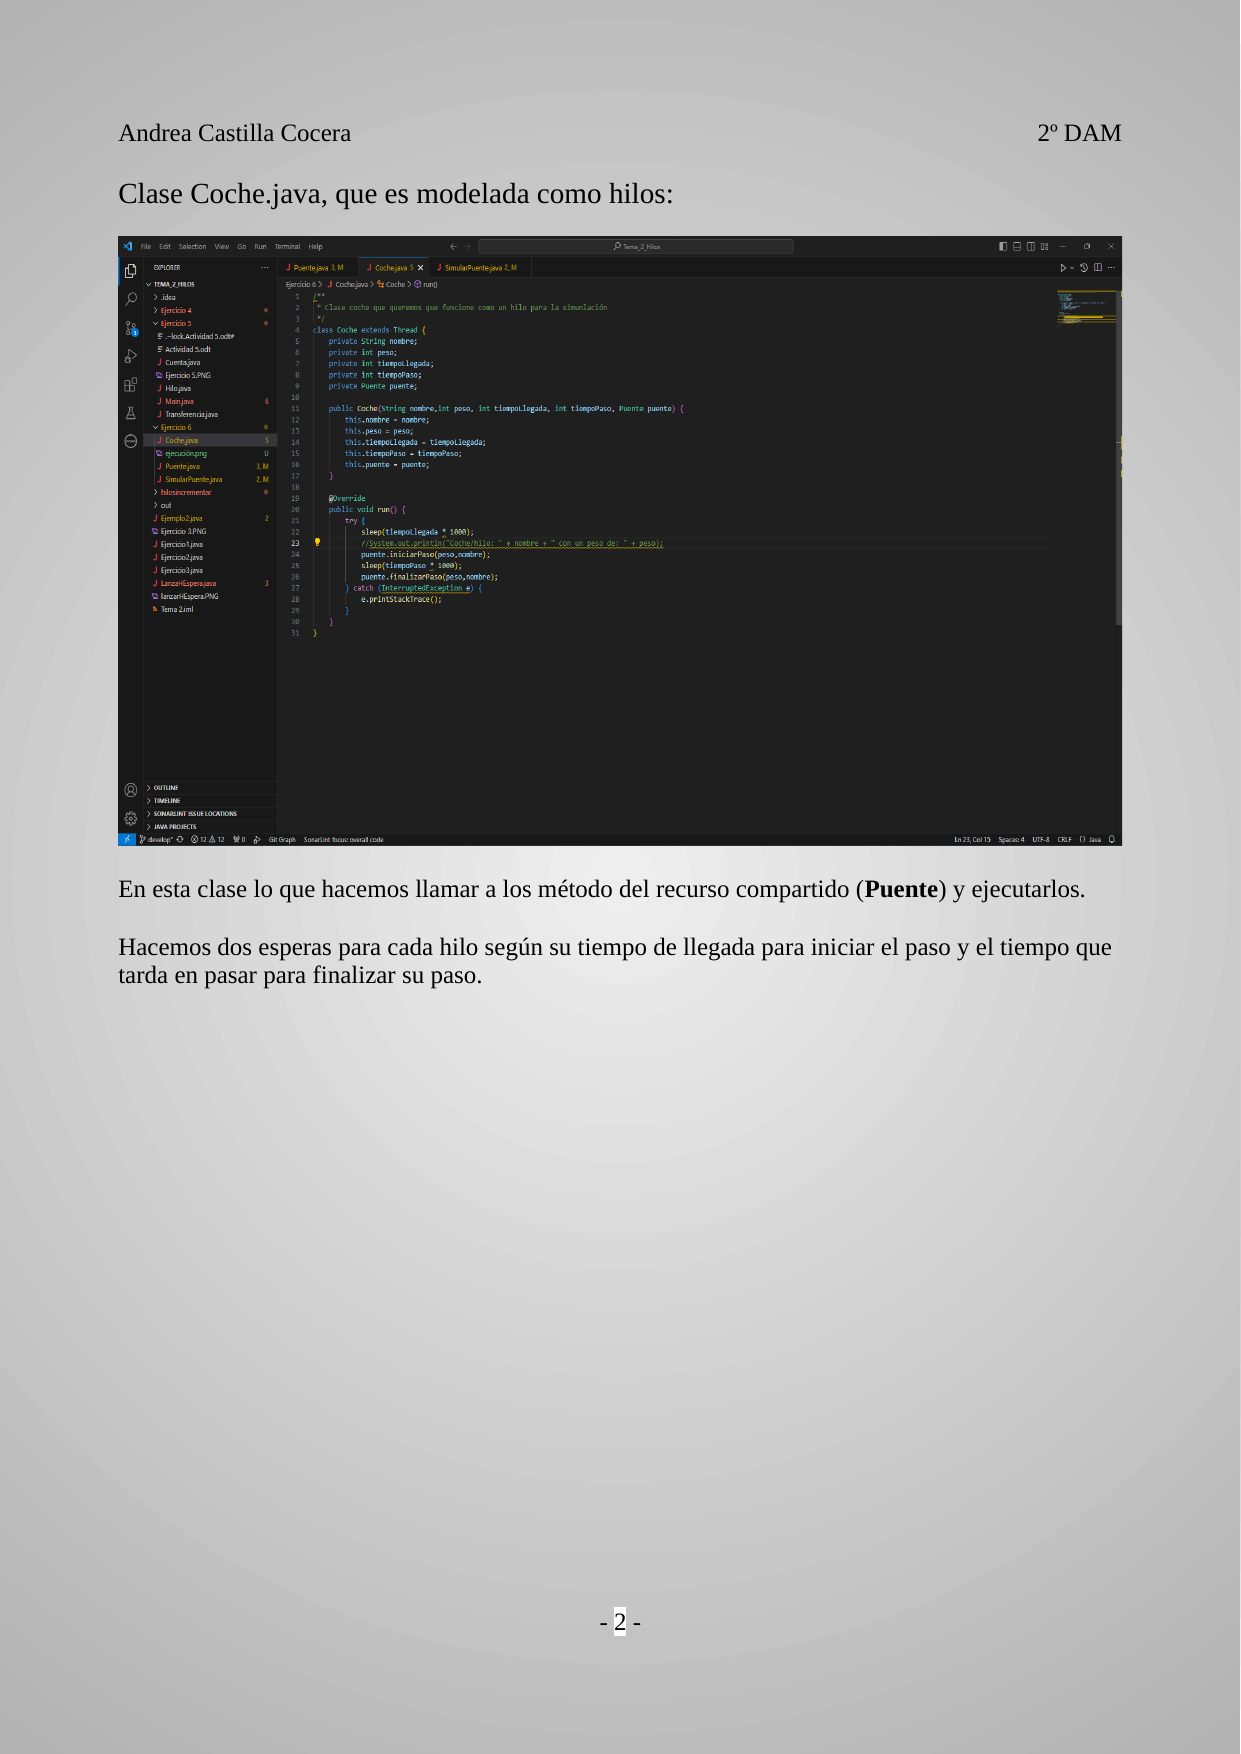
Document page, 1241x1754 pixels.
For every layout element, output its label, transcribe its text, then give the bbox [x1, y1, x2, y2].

text En esta clase lo que hacemos llamar a los método del recurso compartido (Puente) y ejecutarlos. [118, 874, 1122, 903]
picture [118, 236, 1123, 846]
text Clase Coche.java, que es modelada como hilos: [118, 176, 1122, 210]
text Hacemos dos esperas para cada hilo según su tiempo de llegada para iniciar el paso y el tiempo que tarda en pasar para finalizar su paso. [118, 932, 1122, 989]
